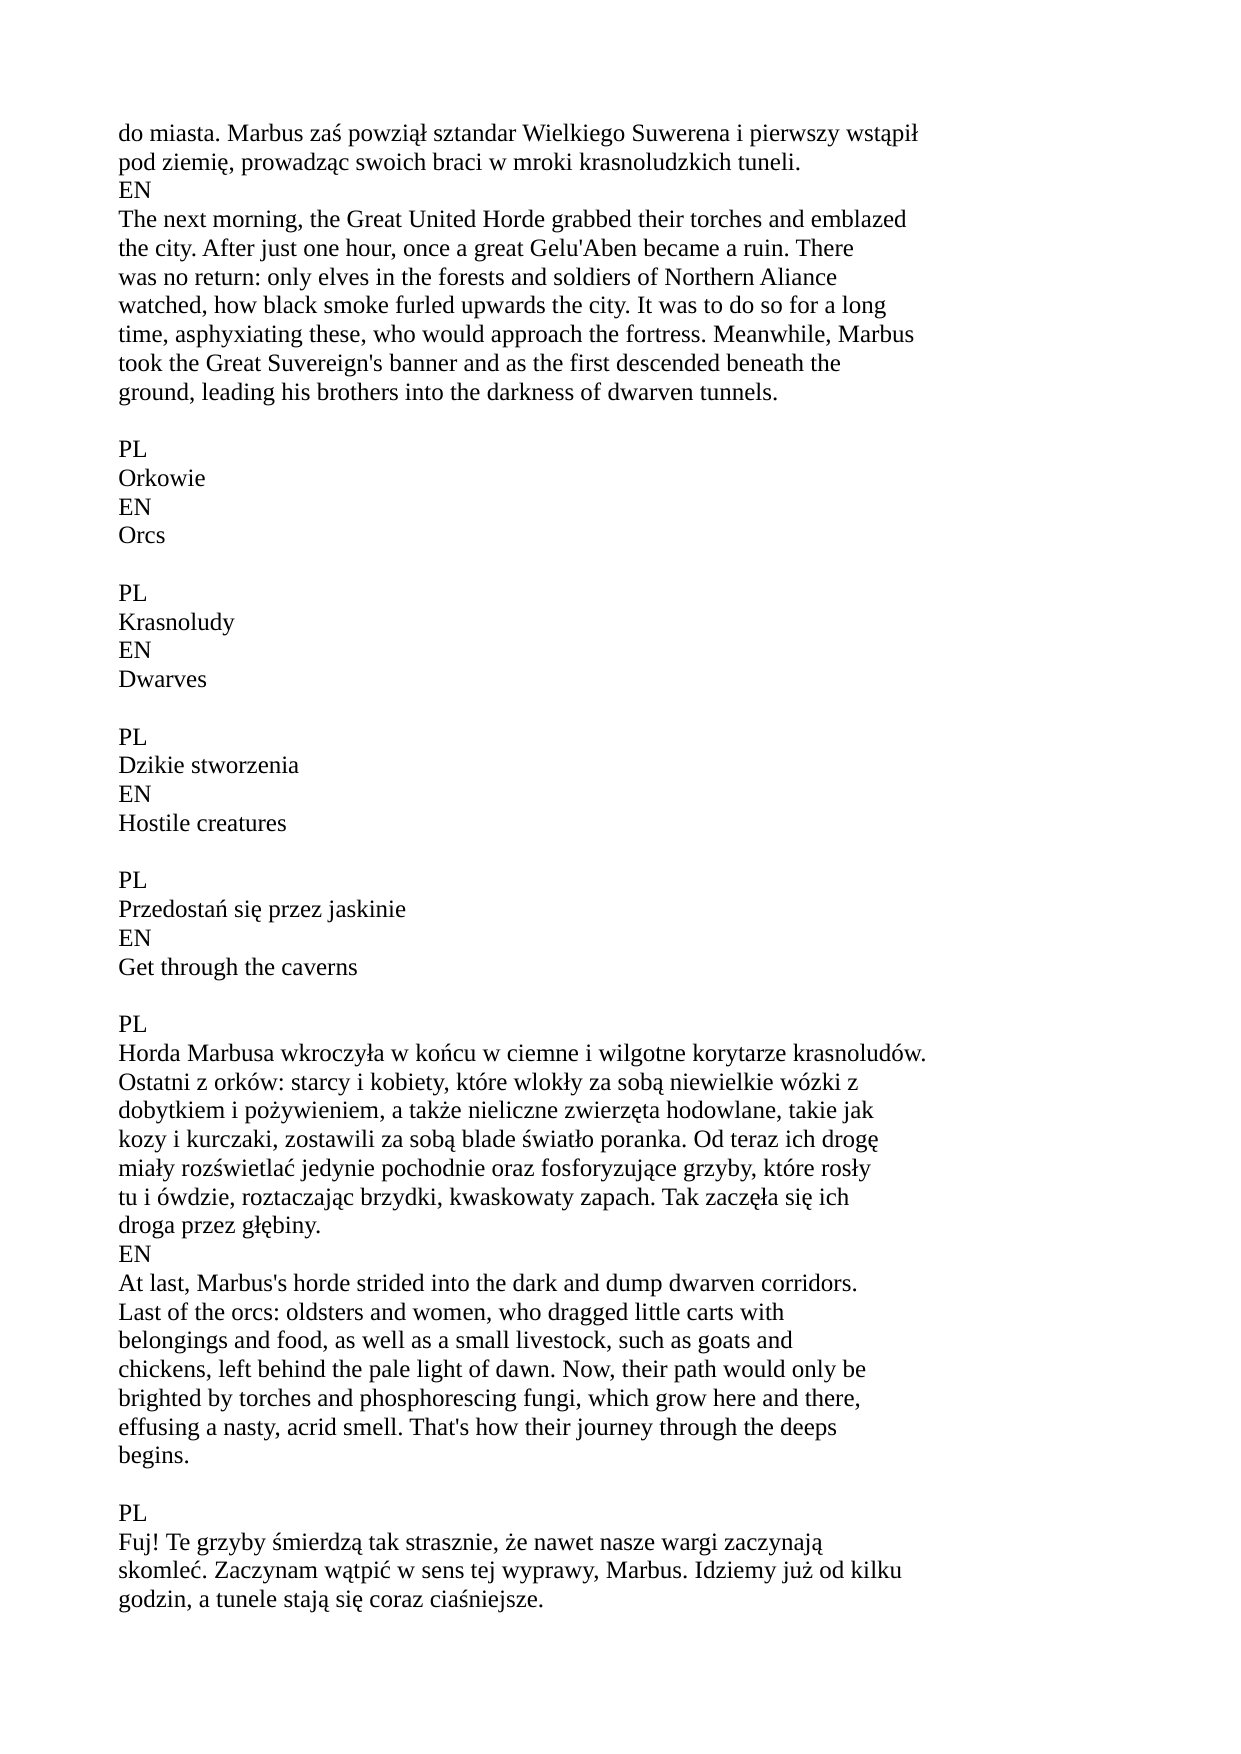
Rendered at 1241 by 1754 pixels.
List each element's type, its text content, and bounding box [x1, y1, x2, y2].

text EN [118, 923, 1122, 952]
text PL [118, 1498, 1122, 1527]
text took the Great Suvereign's banner and as the first descended beneath the [118, 348, 1122, 377]
text Orcs [118, 521, 1122, 549]
text EN [118, 1239, 1122, 1268]
text Last of the orcs: oldsters and women, who dragged little carts with [118, 1297, 1122, 1326]
text The next morning, the Great United Horde grabbed their torches and emblazed [118, 204, 1122, 233]
text tu i ówdzie, roztaczając brzydki, kwaskowaty zapach. Tak zaczęła się ich [118, 1182, 1122, 1211]
text EN [118, 492, 1122, 521]
text Krasnoludy [118, 607, 1122, 636]
text Orkowie [118, 463, 1122, 492]
text miały rozświetlać jedynie pochodnie oraz fosforyzujące grzyby, które rosły [118, 1153, 1122, 1182]
text PL [118, 722, 1122, 751]
text brighted by torches and phosphorescing fungi, which grow here and there, [118, 1383, 1122, 1412]
text time, asphyxiating these, who would approach the fortress. Meanwhile, Marbus [118, 319, 1122, 348]
text EN [118, 779, 1122, 808]
text belongings and food, as well as a small livestock, such as goats and [118, 1326, 1122, 1354]
text chickens, left behind the pale light of dawn. Now, their path would only be [118, 1354, 1122, 1383]
text At last, Marbus's horde strided into the dark and dump dwarven corridors. [118, 1268, 1122, 1297]
text Dzikie stworzenia [118, 751, 1122, 779]
text EN [118, 176, 1122, 204]
text Dwarves [118, 664, 1122, 693]
text was no return: only elves in the forests and soldiers of Northern Aliance [118, 262, 1122, 291]
text Ostatni z orków: starcy i kobiety, które wlokły za sobą niewielkie wózki z [118, 1067, 1122, 1096]
text EN [118, 636, 1122, 664]
text ground, leading his brothers into the darkness of dwarven tunnels. [118, 377, 1122, 406]
text godzin, a tunele stają się coraz ciaśniejsze. [118, 1584, 1122, 1613]
text droga przez głębiny. [118, 1211, 1122, 1239]
text Hostile creatures [118, 808, 1122, 837]
text watched, how black smoke furled upwards the city. It was to do so for a long [118, 291, 1122, 319]
text PL [118, 434, 1122, 463]
text PL [118, 1009, 1122, 1038]
text PL [118, 866, 1122, 894]
text PL [118, 578, 1122, 607]
text kozy i kurczaki, zostawili za sobą blade światło poranka. Od teraz ich drogę [118, 1124, 1122, 1153]
text Horda Marbusa wkroczyła w końcu w ciemne i wilgotne korytarze krasnoludów. [118, 1038, 1122, 1067]
text Fuj! Te grzyby śmierdzą tak strasznie, że nawet nasze wargi zaczynają [118, 1527, 1122, 1556]
text begins. [118, 1441, 1122, 1469]
text Get through the caverns [118, 952, 1122, 981]
text dobytkiem i pożywieniem, a także nieliczne zwierzęta hodowlane, takie jak [118, 1096, 1122, 1124]
text the city. After just one hour, once a great Gelu'Aben became a ruin. There [118, 233, 1122, 262]
text pod ziemię, prowadząc swoich braci w mroki krasnoludzkich tuneli. [118, 147, 1122, 176]
text do miasta. Marbus zaś powziął sztandar Wielkiego Suwerena i pierwszy wstąpił [118, 118, 1122, 147]
text skomleć. Zaczynam wątpić w sens tej wyprawy, Marbus. Idziemy już od kilku [118, 1556, 1122, 1584]
text effusing a nasty, acrid smell. That's how their journey through the deeps [118, 1412, 1122, 1441]
text Przedostań się przez jaskinie [118, 894, 1122, 923]
